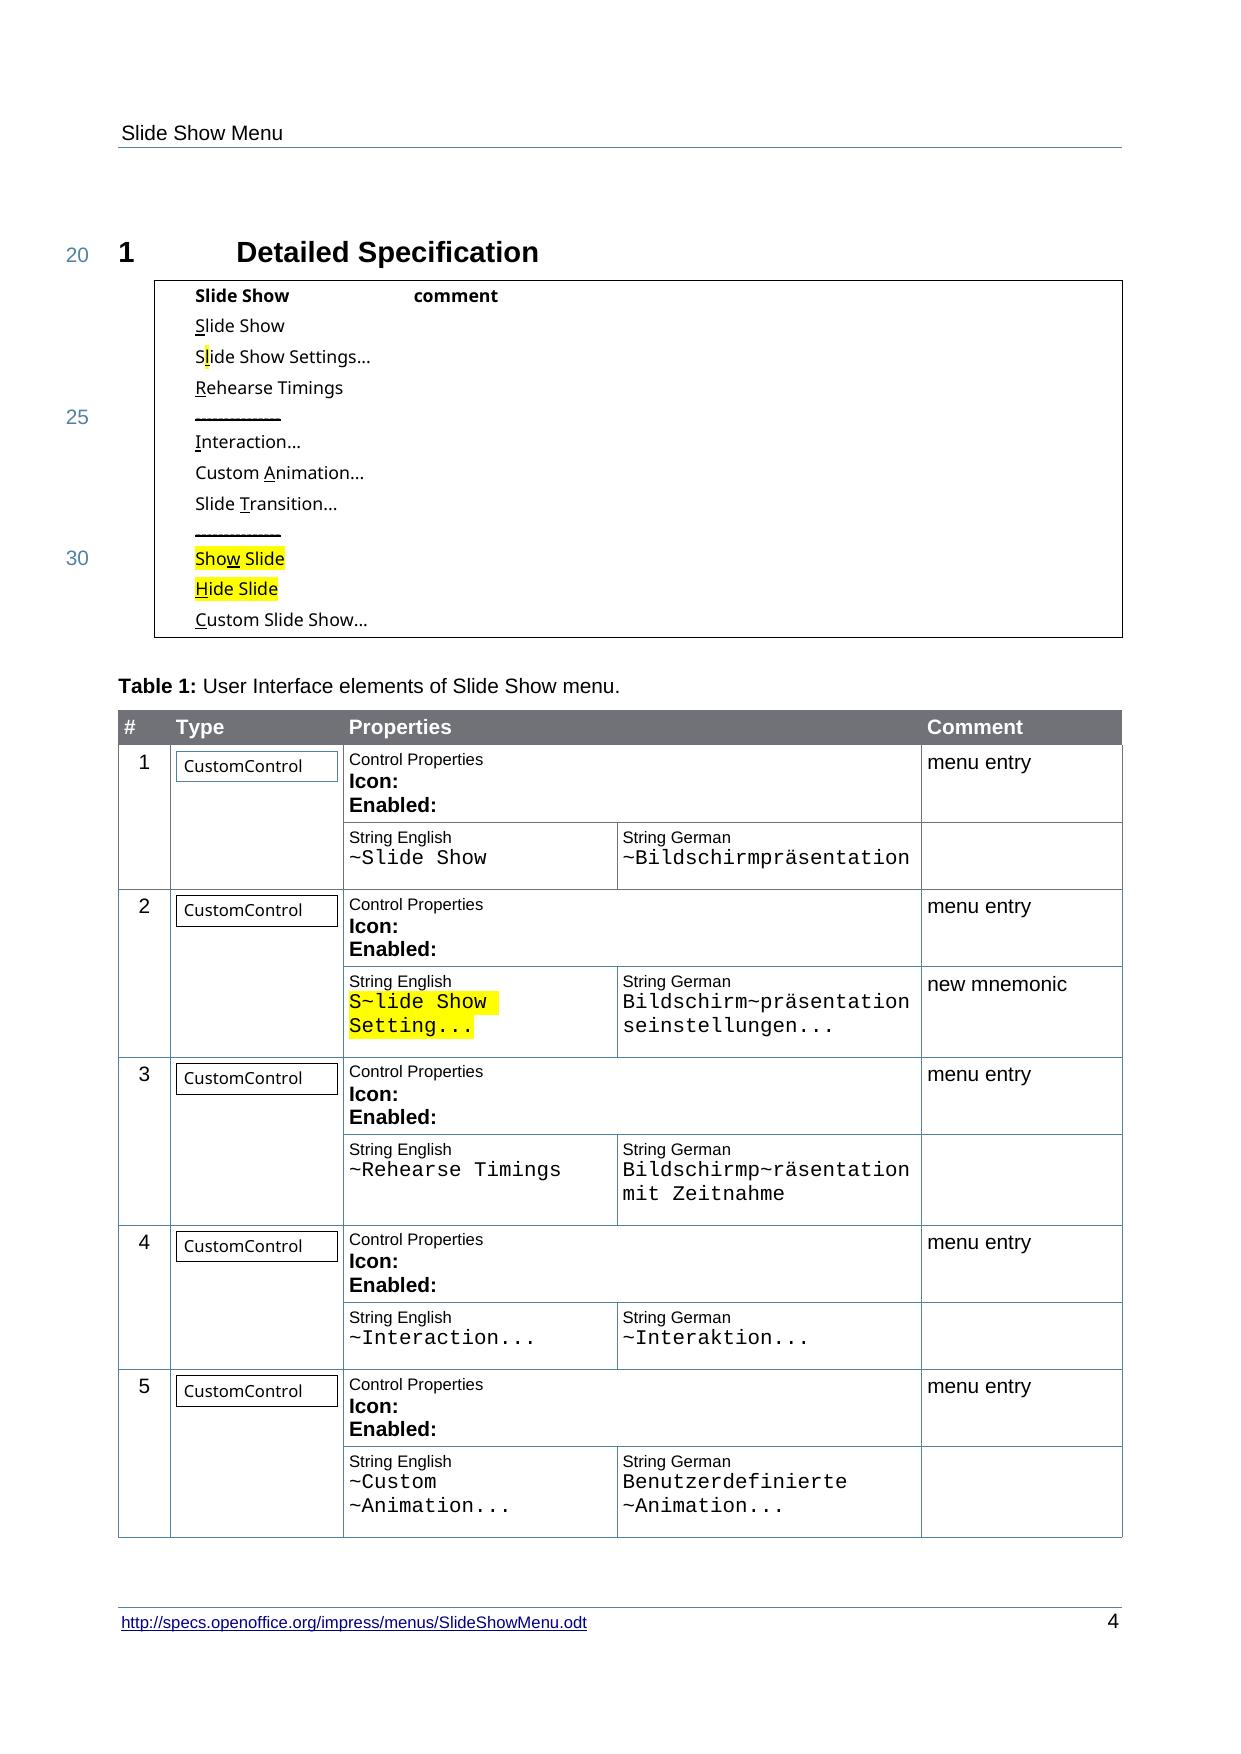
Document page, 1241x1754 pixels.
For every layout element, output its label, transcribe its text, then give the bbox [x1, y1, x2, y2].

table_cell 4 [119, 1226, 170, 1369]
table_cell [922, 1135, 1122, 1225]
table_cell [171, 1058, 343, 1225]
table_header menu entry [922, 1058, 1122, 1134]
table_cell 5 [119, 1370, 170, 1537]
table_header Control Properties Icon: <No/Yes, if yes add icon here> Enabled: <Yes/No> [344, 745, 921, 822]
table_header Properties [343, 710, 921, 745]
table_header Type [170, 710, 343, 745]
text Slide Show [155, 308, 1122, 338]
text Custom Slide Show... [155, 601, 1122, 637]
table_cell [171, 745, 343, 889]
text Hide Slide [155, 571, 1122, 601]
table_cell String German Bildschirm~präsentationseinstellungen... [618, 967, 921, 1057]
table_header menu entry [922, 745, 1122, 822]
text Interaction... [155, 424, 1122, 454]
table_cell String German ~Interaktion... [618, 1303, 921, 1369]
text Rehearse Timings [155, 369, 1122, 399]
table_cell [171, 1226, 343, 1369]
table_cell 1 [119, 745, 170, 889]
table_header menu entry [922, 1226, 1122, 1302]
table_cell String German Bildschirmp~räsentation mit Zeitnahme [618, 1135, 921, 1225]
table_cell [171, 1370, 343, 1537]
table_header menu entry [922, 1370, 1122, 1446]
text Custom Animation... [155, 454, 1122, 485]
table_cell String English S~lide Show Setting... [344, 967, 617, 1057]
title Slide Show comment [155, 281, 1122, 307]
text --------------- [155, 516, 1122, 540]
table_header Control Properties Icon: <No/Yes, if yes add icon here> Enabled: <Yes/No> [344, 1058, 921, 1134]
table_cell [922, 1303, 1122, 1369]
table_cell String English ~Custom ~Animation... [344, 1447, 617, 1537]
table_cell new mnemonic [922, 967, 1122, 1057]
table_cell [922, 1447, 1122, 1537]
table_cell [922, 823, 1122, 889]
subtitle Detailed Specification [118, 236, 1122, 268]
table_cell String German ~Bildschirmpräsentation [618, 823, 921, 889]
table_cell [171, 890, 343, 1057]
table_header menu entry [922, 890, 1122, 966]
text Show Slide [155, 540, 1122, 570]
text --------------- [155, 400, 1122, 424]
table_header Control Properties Icon: <No/Yes, if yes add icon here> Enabled: <Yes/No> [344, 1226, 921, 1302]
table_header Control Properties Icon: <No/Yes, if yes add icon here> Enabled: <Yes/No> [344, 890, 921, 966]
table_header Comment [921, 710, 1122, 745]
text Slide Show Settings... [155, 338, 1122, 369]
table_cell String English ~Slide Show [344, 823, 617, 889]
table_cell String German Benutzerdefinierte ~Animation... [618, 1447, 921, 1537]
table_cell 2 [119, 890, 170, 1057]
table_header # [118, 710, 170, 745]
table_header Control Properties Icon: <No/Yes, if yes add icon here> Enabled: <Yes/No> [344, 1370, 921, 1446]
text Table 1: User Interface elements of Slide Show menu. [118, 674, 1122, 698]
table_cell 3 [119, 1058, 170, 1225]
text Slide Transition... [155, 485, 1122, 515]
table_cell String English ~Interaction... [344, 1303, 617, 1369]
table_cell String English ~Rehearse Timings [344, 1135, 617, 1225]
